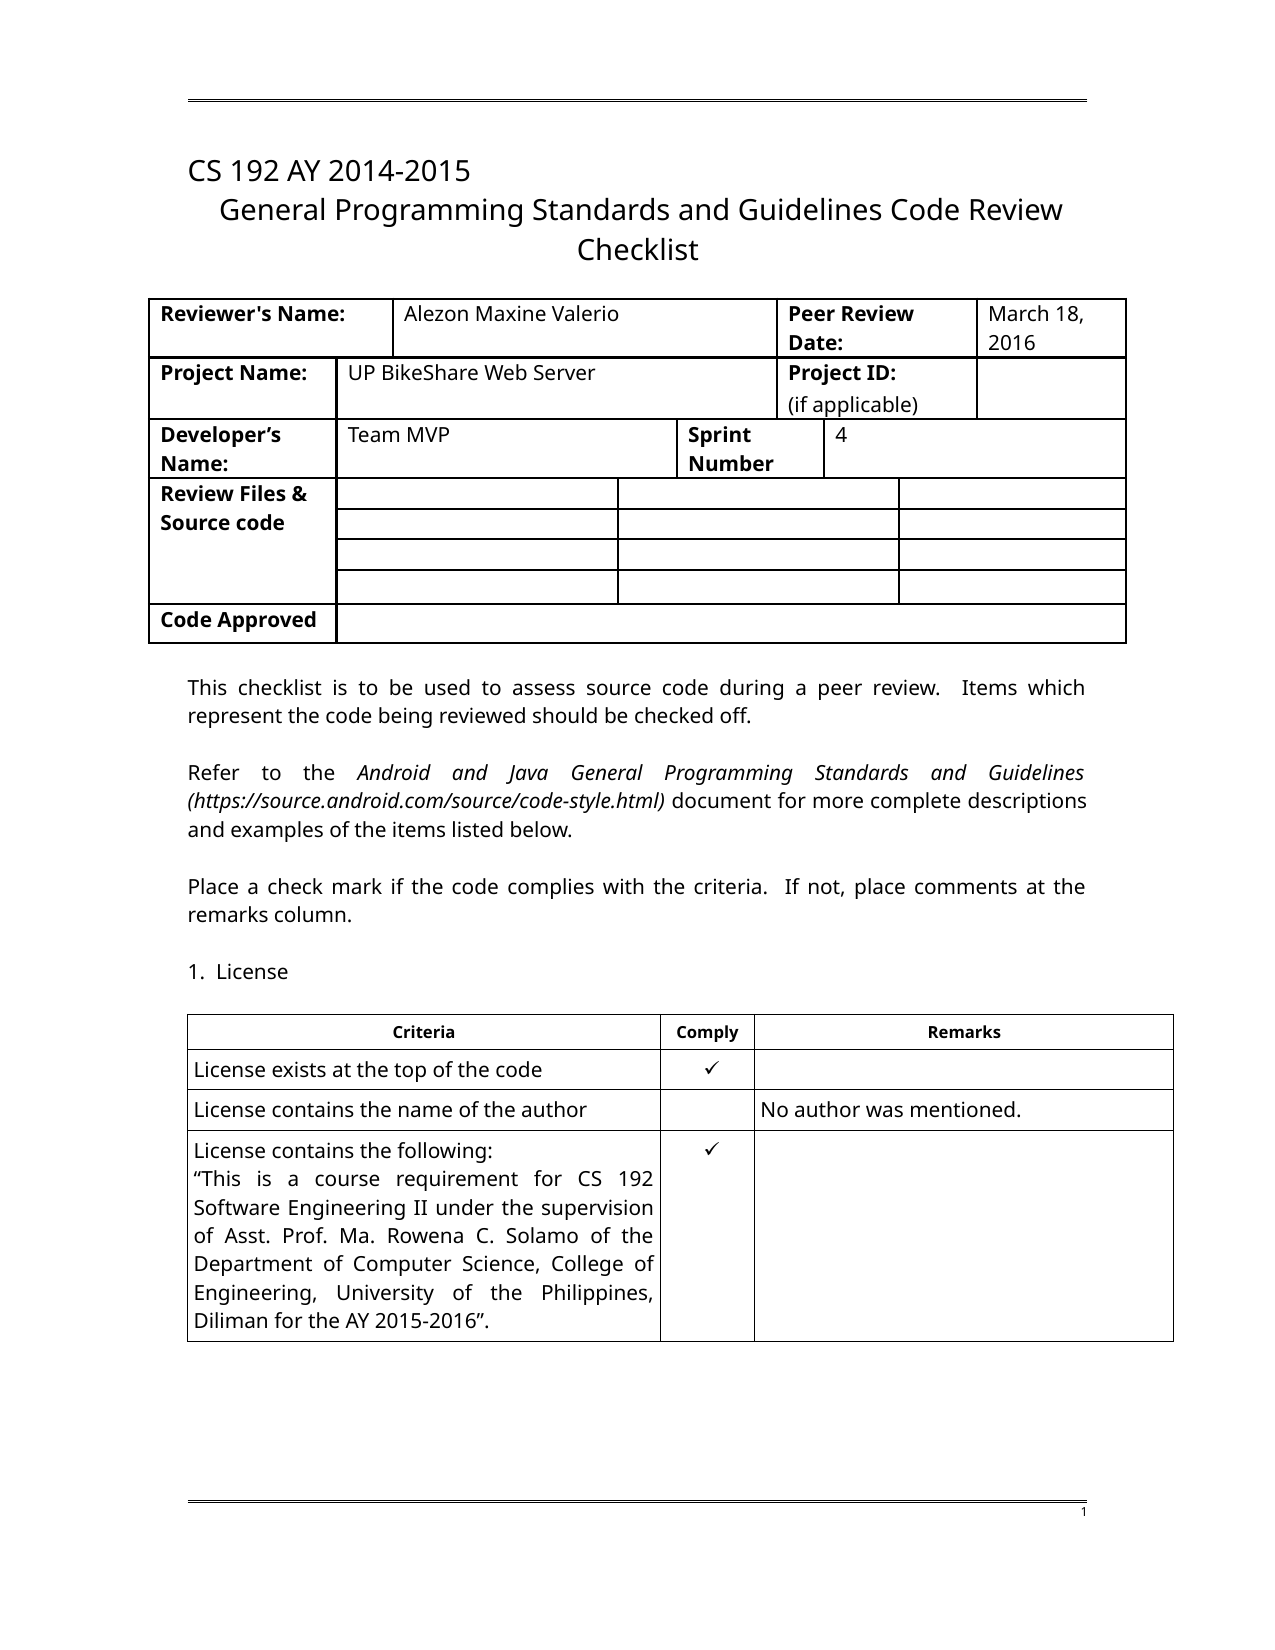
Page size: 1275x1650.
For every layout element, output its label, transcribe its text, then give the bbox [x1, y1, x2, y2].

table_cell 4 [825, 420, 1125, 477]
text Refer to the Android and Java General Programming Standards and Guidelines (https://source.android.com/source/code-style.html) document for more complete descriptions and examples of the items listed below. [187, 758, 1087, 843]
table_cell Team MVP [338, 420, 676, 477]
text 1. License [187, 957, 1087, 986]
table_cell [978, 359, 1125, 418]
table_cell [900, 479, 1125, 508]
table_cell [900, 540, 1125, 569]
table_cell [338, 479, 617, 508]
table_cell [619, 540, 898, 569]
table_cell [661, 1131, 754, 1341]
table_cell [900, 571, 1125, 603]
table_cell UP BikeShare Web Server [338, 359, 776, 418]
table_cell [338, 605, 1125, 642]
table_cell [619, 571, 898, 603]
table_cell License contains the following: “This is a course requirement for CS 192 Software Engineering II under the supervision of Asst. Prof. Ma. Rowena C. Solamo of the Department of Computer Science, College of Engineering, University of the Philippines, Diliman for the AY 2015-2016”. [188, 1131, 660, 1341]
table_cell [338, 540, 617, 569]
table_header Comply [661, 1015, 754, 1049]
table_header Alezon Maxine Valerio [394, 300, 776, 356]
table_header Criteria [188, 1015, 660, 1049]
text Place a check mark if the code complies with the criteria. If not, place comments at the remarks column. [187, 872, 1087, 929]
table_cell No author was mentioned. [755, 1090, 1173, 1129]
table_header Remarks [755, 1015, 1173, 1049]
table_cell License contains the name of the author [188, 1090, 660, 1129]
table_header March 18, 2016 [978, 300, 1125, 356]
table_cell [900, 510, 1125, 538]
table_header Peer Review Date: [778, 300, 976, 356]
table_cell Project Name: [150, 359, 335, 418]
table_cell Developer’s Name: [150, 420, 335, 477]
table_cell [338, 510, 617, 538]
table_cell Project ID: [778, 359, 976, 388]
table_cell [338, 571, 617, 603]
text CS 192 AY 2014-2015 [187, 150, 1087, 190]
table_cell (if applicable) [778, 388, 976, 418]
table_cell [661, 1090, 754, 1129]
table_cell Review Files & Source code [150, 479, 335, 603]
table_cell [755, 1131, 1173, 1341]
text This checklist is to be used to assess source code during a peer review. Items which represent the code being reviewed should be checked off. [187, 673, 1087, 729]
table_cell [661, 1050, 754, 1089]
table_cell Sprint Number [678, 420, 823, 477]
table_header Reviewer's Name: [150, 300, 392, 356]
text General Programming Standards and Guidelines Code Review Checklist [187, 190, 1087, 269]
table_cell [619, 510, 898, 538]
table_cell License exists at the top of the code [188, 1050, 660, 1089]
table_cell [619, 479, 898, 508]
table_cell [755, 1050, 1173, 1089]
table_cell Code Approved [150, 605, 335, 642]
